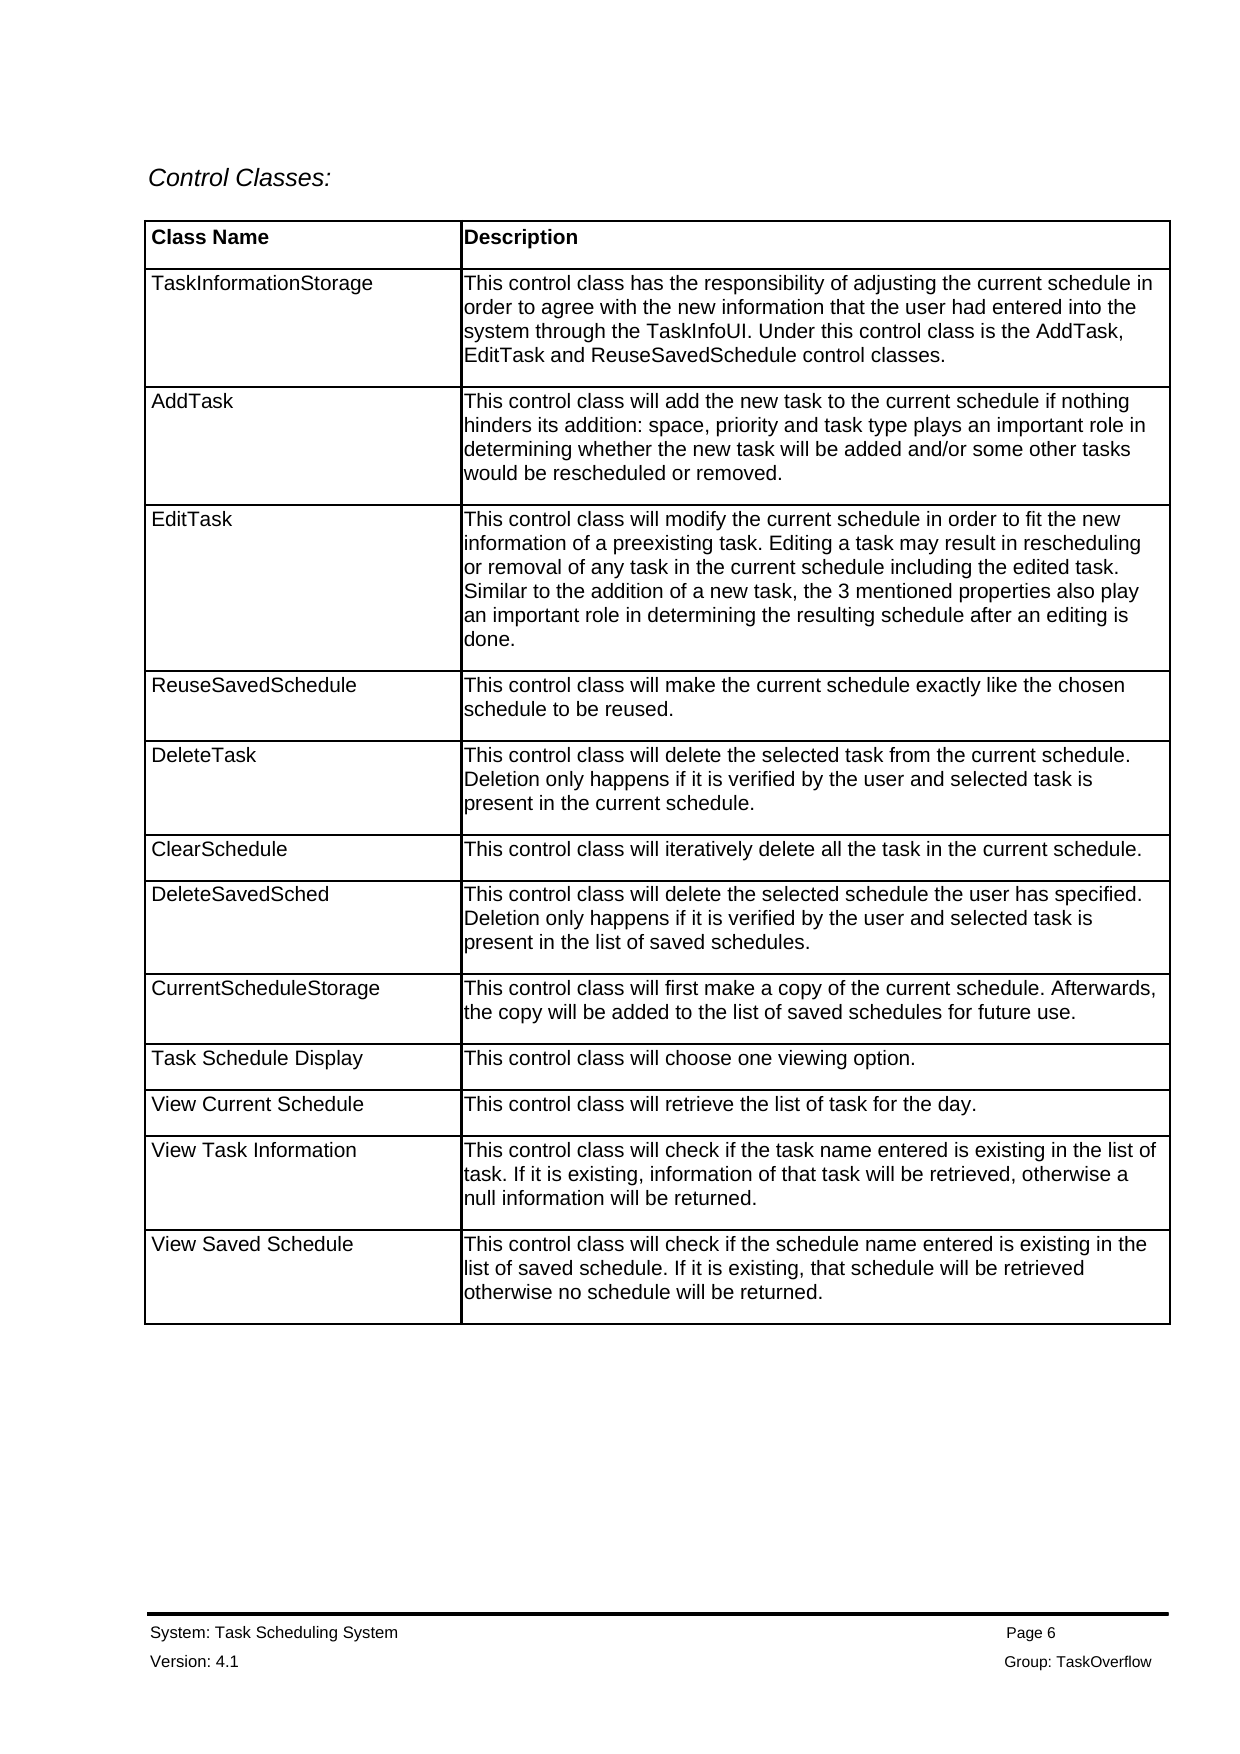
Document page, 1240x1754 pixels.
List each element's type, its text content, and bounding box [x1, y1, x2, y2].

table_cell otherwise no schedule will be returned. [463, 1280, 1169, 1304]
table_cell [146, 319, 460, 343]
table_cell [146, 579, 460, 603]
table_cell system through the TaskInfoUI. Under this control class is the AddTask, [463, 319, 1169, 343]
table_cell [146, 437, 460, 461]
table_cell schedule to be reused. [463, 697, 1169, 721]
table_cell TaskInformationStorage [146, 270, 460, 295]
table_cell [463, 721, 1169, 740]
table_cell [146, 1186, 460, 1210]
table_cell [146, 861, 460, 879]
table_cell [463, 861, 1169, 879]
table_cell This control class will make the current schedule exactly like the chosen [463, 672, 1169, 697]
table_cell [146, 555, 460, 579]
table_cell [146, 1000, 460, 1024]
text Control Classes: [148, 163, 1167, 192]
table_cell [146, 651, 460, 670]
table_cell [146, 767, 460, 791]
table_cell This control class will delete the selected task from the current schedule. [463, 742, 1169, 767]
table_cell View Task Information [146, 1137, 460, 1162]
table_cell [146, 1162, 460, 1186]
table_cell This control class will first make a copy of the current schedule. Afterwards, [463, 975, 1169, 1000]
table_cell [146, 1280, 460, 1304]
table_cell Task Schedule Display [146, 1045, 460, 1070]
table_cell This control class will modify the current schedule in order to fit the new [463, 506, 1169, 531]
table_cell Deletion only happens if it is verified by the user and selected task is [463, 907, 1169, 930]
table_cell This control class will choose one viewing option. [463, 1045, 1169, 1070]
table_cell This control class will check if the schedule name entered is existing in the [463, 1231, 1169, 1256]
table_cell This control class will retrieve the list of task for the day. [463, 1091, 1169, 1116]
table_cell null information will be returned. [463, 1186, 1169, 1210]
table_header Description [463, 222, 1169, 249]
table_cell [463, 1210, 1169, 1229]
table_cell This control class will add the new task to the current schedule if nothing [463, 388, 1169, 413]
table_cell [146, 295, 460, 319]
table_cell [146, 1116, 460, 1135]
table_cell [463, 815, 1169, 834]
table_cell [463, 1070, 1169, 1089]
table_cell [463, 249, 1169, 268]
table_cell [146, 485, 460, 504]
table_cell [146, 791, 460, 815]
table_header Class Name [146, 222, 460, 249]
table_cell hinders its addition: space, priority and task type plays an important role in [463, 413, 1169, 437]
table_cell [463, 485, 1169, 504]
table_cell DeleteTask [146, 742, 460, 767]
table_cell AddTask [146, 388, 460, 413]
table_cell Deletion only happens if it is verified by the user and selected task is [463, 767, 1169, 791]
table_cell order to agree with the new information that the user had entered into the [463, 295, 1169, 319]
table_cell EditTask [146, 506, 460, 531]
table_cell ReuseSavedSchedule [146, 672, 460, 697]
table_cell [146, 461, 460, 485]
table_cell present in the list of saved schedules. [463, 930, 1169, 954]
table_cell [146, 907, 460, 930]
table_cell [146, 955, 460, 973]
table_cell [463, 1116, 1169, 1135]
table_cell View Current Schedule [146, 1091, 460, 1116]
table_cell DeleteSavedSched [146, 882, 460, 907]
text System: Task Scheduling System Page 6 [150, 1616, 1167, 1644]
table_cell This control class has the responsibility of adjusting the current schedule in [463, 270, 1169, 295]
table_cell [146, 1070, 460, 1089]
table_cell an important role in determining the resulting schedule after an editing is [463, 603, 1169, 627]
table_cell This control class will iteratively delete all the task in the current schedule. [463, 836, 1169, 861]
table_cell [463, 1025, 1169, 1043]
table_cell [146, 815, 460, 834]
table_cell [146, 249, 460, 268]
table_cell [146, 1210, 460, 1229]
table_cell [146, 603, 460, 627]
table_cell [463, 1304, 1169, 1323]
table_cell [146, 1304, 460, 1323]
table_cell information of a preexisting task. Editing a task may result in rescheduling [463, 531, 1169, 555]
table_cell ClearSchedule [146, 836, 460, 861]
table_cell present in the current schedule. [463, 791, 1169, 815]
table_cell [463, 368, 1169, 386]
table_cell This control class will check if the task name entered is existing in the list of [463, 1137, 1169, 1162]
table_cell [463, 955, 1169, 973]
text Version: 4.1 Group: TaskOverflow [150, 1644, 1167, 1673]
table_cell [146, 697, 460, 721]
table_cell or removal of any task in the current schedule including the edited task. [463, 555, 1169, 579]
table_cell the copy will be added to the list of saved schedules for future use. [463, 1000, 1169, 1024]
table_cell [146, 721, 460, 740]
table_cell [463, 651, 1169, 670]
table_cell would be rescheduled or removed. [463, 461, 1169, 485]
table_cell EditTask and ReuseSavedSchedule control classes. [463, 344, 1169, 367]
table_cell This control class will delete the selected schedule the user has specified. [463, 882, 1169, 907]
table_cell [146, 531, 460, 555]
table_cell determining whether the new task will be added and/or some other tasks [463, 437, 1169, 461]
table_cell list of saved schedule. If it is existing, that schedule will be retrieved [463, 1256, 1169, 1280]
table_cell [146, 1025, 460, 1043]
table_cell [146, 627, 460, 651]
table_cell CurrentScheduleStorage [146, 975, 460, 1000]
table_cell [146, 413, 460, 437]
table_cell View Saved Schedule [146, 1231, 460, 1256]
table_cell [146, 930, 460, 954]
table_cell Similar to the addition of a new task, the 3 mentioned properties also play [463, 579, 1169, 603]
table_cell done. [463, 627, 1169, 651]
table_cell [146, 368, 460, 386]
table_cell [146, 344, 460, 367]
table_cell task. If it is existing, information of that task will be retrieved, otherwise a [463, 1162, 1169, 1186]
table_cell [146, 1256, 460, 1280]
